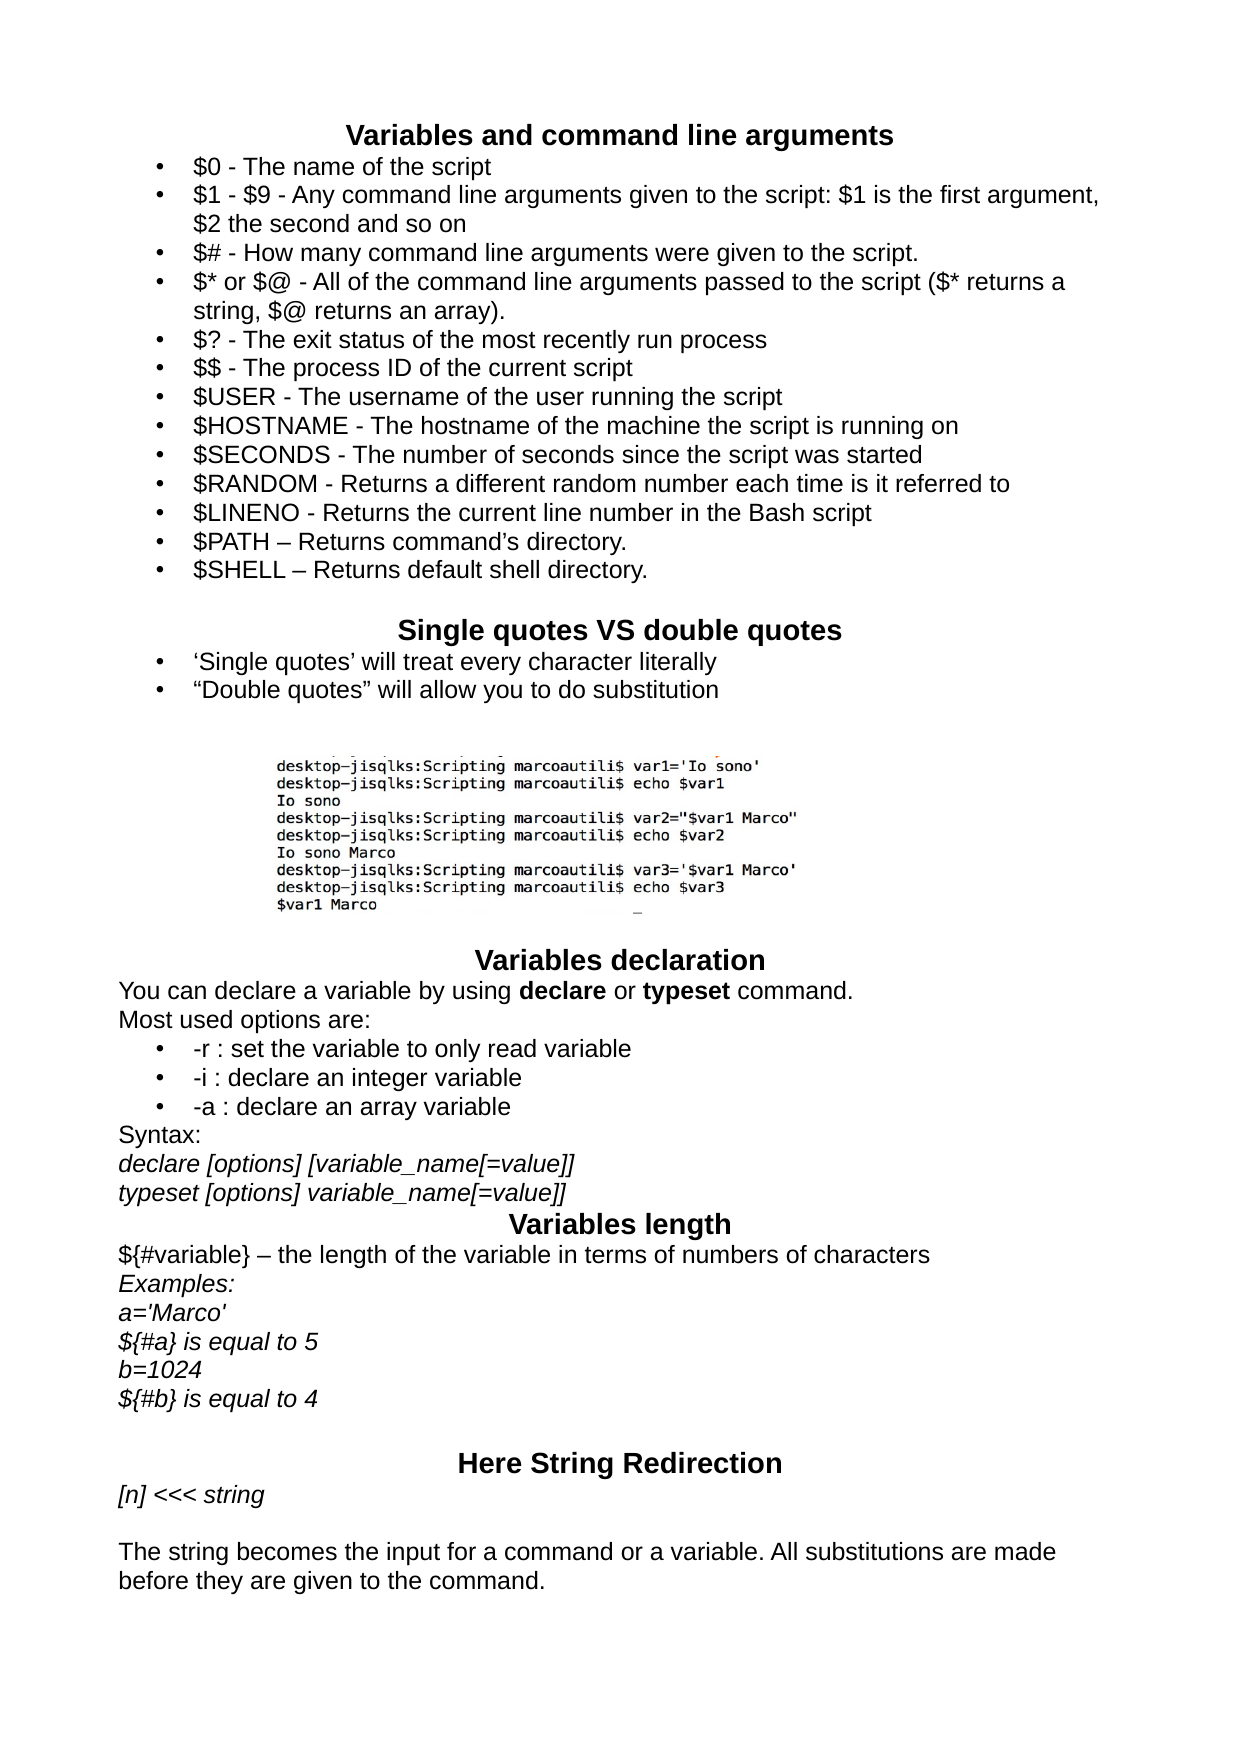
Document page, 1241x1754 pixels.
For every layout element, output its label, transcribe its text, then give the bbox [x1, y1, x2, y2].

list $RANDOM - Returns a different random number each time is it referred to [156, 469, 1122, 498]
list $HOSTNAME - The hostname of the machine the script is running on [156, 411, 1122, 440]
list -i : declare an integer variable [156, 1063, 1122, 1092]
list $? - The exit status of the most recently run process [156, 324, 1122, 353]
text a='Marco' [118, 1298, 1122, 1326]
text Most used options are: [118, 1005, 1122, 1034]
text Syntax: [118, 1120, 1122, 1149]
text ${#b} is equal to 4 [118, 1384, 1122, 1413]
list ‘Single quotes’ will treat every character literally [156, 647, 1122, 675]
text Here String Redirection [118, 1446, 1122, 1480]
text Variables length [118, 1207, 1122, 1240]
text [n] <<< string [118, 1480, 1122, 1508]
text ${#variable} – the length of the variable in terms of numbers of characters [118, 1240, 1122, 1269]
list $SHELL – Returns default shell directory. [156, 555, 1122, 584]
list $1 - $9 - Any command line arguments given to the script: $1 is the first argument, $2 the second and so on [156, 181, 1122, 238]
text ${#a} is equal to 5 [118, 1326, 1122, 1355]
text b=1024 [118, 1355, 1122, 1384]
text declare [options] [variable_name[=value]] [118, 1149, 1122, 1178]
list $0 - The name of the script [156, 152, 1122, 181]
text You can declare a variable by using declare or typeset command. [118, 976, 1122, 1005]
text Variables and command line arguments [118, 118, 1122, 152]
list $USER - The username of the user running the script [156, 382, 1122, 411]
list $$ - The process ID of the current script [156, 353, 1122, 382]
text Single quotes VS double quotes [118, 613, 1122, 647]
list $LINENO - Returns the current line number in the Bash script [156, 498, 1122, 527]
text The string becomes the input for a command or a variable. All substitutions are made before they are given to the command. [118, 1537, 1122, 1595]
list “Double quotes” will allow you to do substitution [156, 675, 1122, 704]
list $SECONDS - The number of seconds since the script was started [156, 440, 1122, 469]
list -r : set the variable to only read variable [156, 1034, 1122, 1063]
text typeset [options] variable_name[=value]] [118, 1178, 1122, 1207]
list -a : declare an array variable [156, 1092, 1122, 1120]
text Examples: [118, 1269, 1122, 1298]
list $# - How many command line arguments were given to the script. [156, 238, 1122, 267]
list $PATH – Returns command’s directory. [156, 527, 1122, 555]
text Variables declaration [118, 943, 1122, 976]
list $* or $@ - All of the command line arguments passed to the script ($* returns a string, $@ returns an array). [156, 267, 1122, 324]
